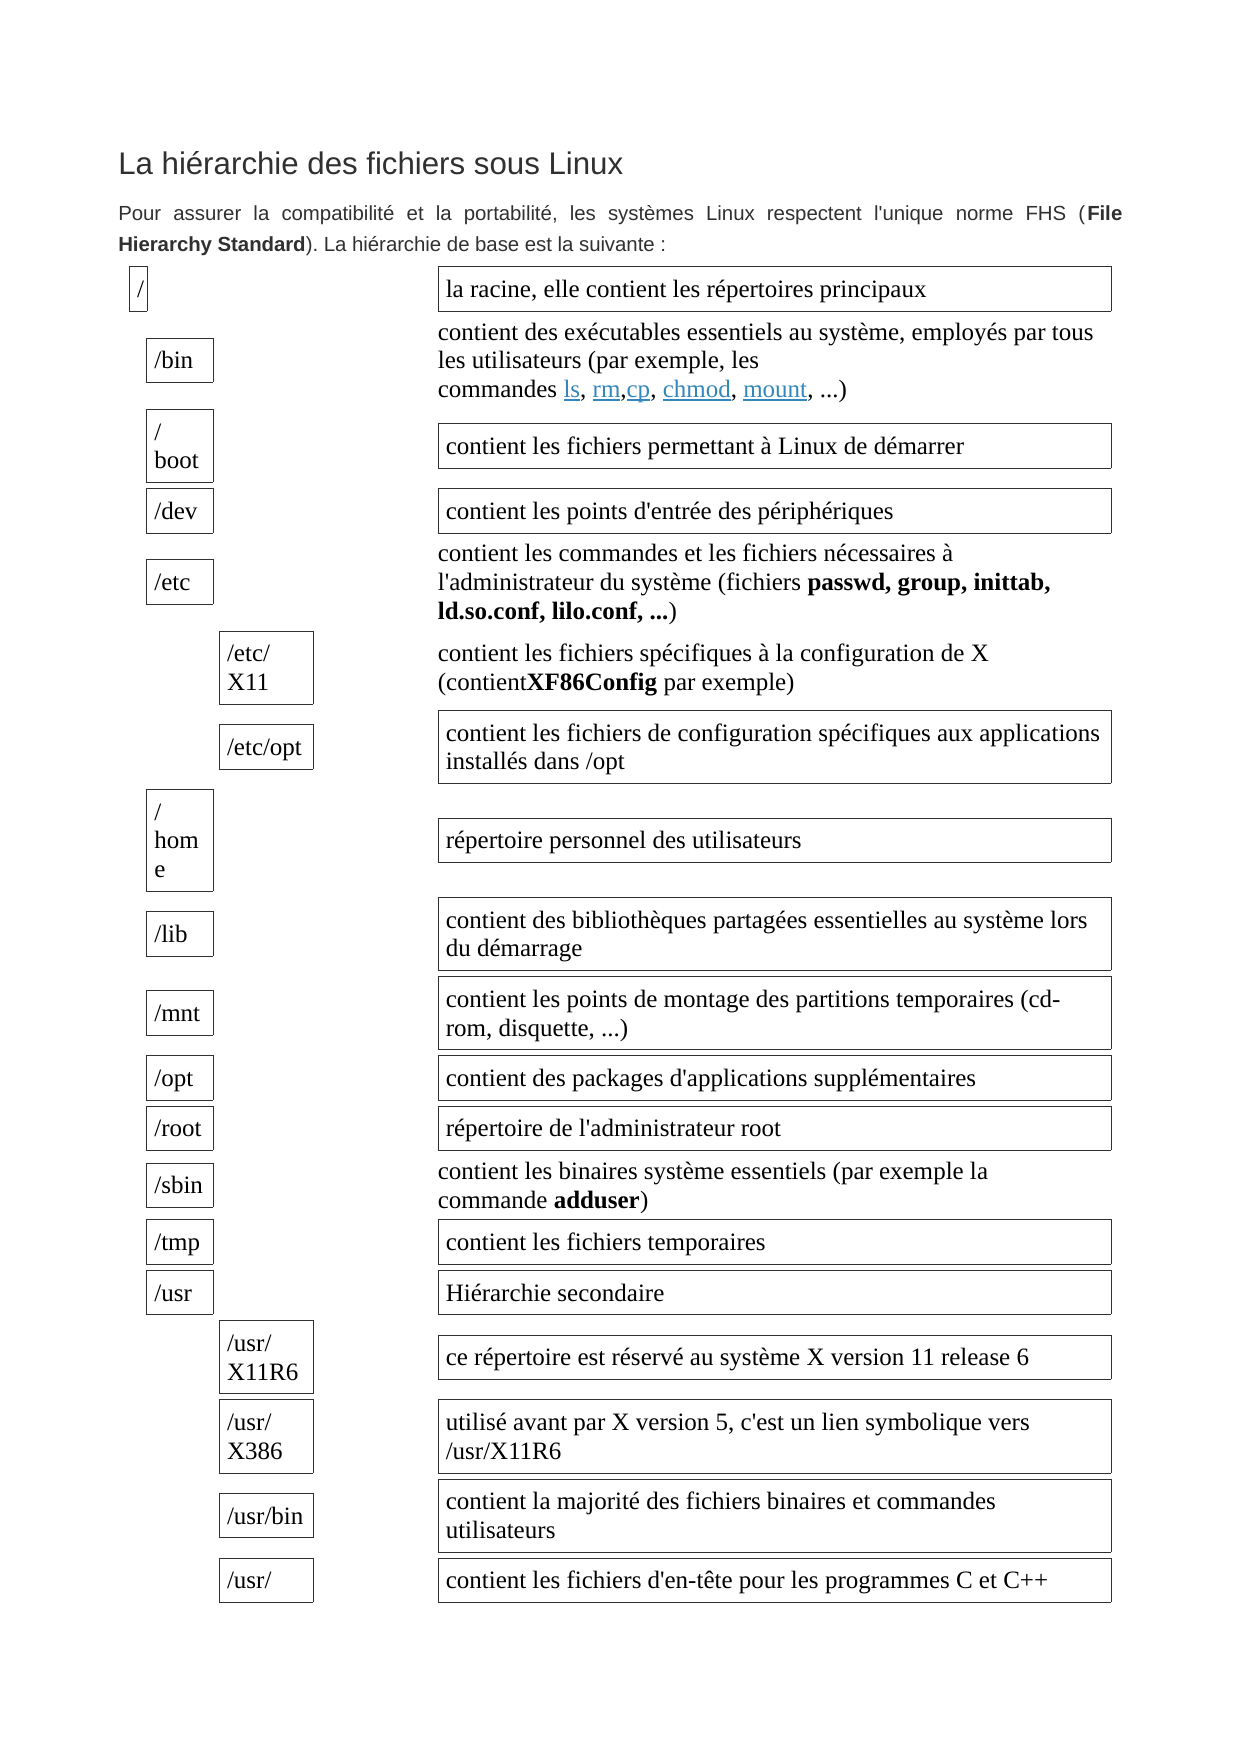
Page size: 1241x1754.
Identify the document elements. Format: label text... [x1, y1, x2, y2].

table_cell /root [143, 1103, 216, 1153]
table_cell [126, 1153, 143, 1216]
text Pour assurer la compatibilité et la portabilité, les systèmes Linux respectent l'unique norme FHS (File Hierarchy Standard). La hiérarchie de base est la suivante : [118, 193, 1122, 256]
table_cell [316, 628, 435, 707]
table_cell /etc/opt [216, 707, 316, 786]
table_cell contient la majorité des fichiers binaires et commandes utilisateurs [435, 1476, 1114, 1555]
table_cell [126, 1103, 143, 1153]
table_cell [126, 485, 143, 536]
table_cell contient les fichiers temporaires [435, 1216, 1114, 1267]
table_cell [126, 894, 143, 973]
table_cell /boot [143, 406, 216, 485]
subtitle La hiérarchie des fichiers sous Linux [118, 143, 1122, 181]
table_cell [216, 1267, 316, 1317]
table_cell contient les commandes et les fichiers nécessaires à l'administrateur du système (fichiers passwd, group, inittab, ld.so.conf, lilo.conf, ...) [435, 536, 1114, 628]
table_cell [216, 536, 316, 628]
table_cell [143, 628, 216, 707]
table_cell [216, 406, 316, 485]
table_cell Hiérarchie secondaire [435, 1267, 1114, 1317]
table_cell contient des exécutables essentiels au système, employés par tous les utilisateurs (par exemple, les commandes ls, rm,cp, chmod, mount, ...) [435, 314, 1114, 406]
table_cell [216, 1216, 316, 1267]
table_cell [126, 1317, 143, 1396]
table_cell [316, 786, 435, 894]
table_cell [316, 1103, 435, 1153]
table_cell contient les binaires système essentiels (par exemple la commande adduser) [435, 1153, 1114, 1216]
table_cell [316, 973, 435, 1052]
table_cell [316, 1216, 435, 1267]
table_cell /home [143, 786, 216, 894]
table_cell [316, 314, 435, 406]
table_cell [143, 707, 216, 786]
table_cell [126, 1476, 143, 1555]
table_header [143, 267, 147, 311]
table_cell [216, 314, 316, 406]
table_cell /bin [143, 314, 216, 406]
table_cell [216, 894, 316, 973]
table_cell contient des bibliothèques partagées essentielles au système lors du démarrage [435, 894, 1114, 973]
table_cell utilisé avant par X version 5, c'est un lien symbolique vers /usr/X11R6 [435, 1396, 1114, 1476]
table_cell contient les fichiers de configuration spécifiques aux applications installés dans /opt [435, 707, 1114, 786]
table_cell [316, 536, 435, 628]
table_cell [126, 973, 143, 1052]
table_cell contient les points de montage des partitions temporaires (cd-rom, disquette, ...) [435, 973, 1114, 1052]
table_cell [126, 1555, 143, 1605]
table_cell [216, 485, 316, 536]
table_cell [316, 1052, 435, 1103]
table_cell [126, 786, 143, 894]
table_cell contient les fichiers spécifiques à la configuration de X (contientXF86Config par exemple) [435, 628, 1114, 707]
table_cell /usr/X386 [216, 1396, 316, 1476]
table_cell /usr/X11R6 [216, 1317, 316, 1396]
table_cell contient les fichiers permettant à Linux de démarrer [435, 406, 1114, 485]
table_cell [216, 786, 316, 894]
table_cell ce répertoire est réservé au système X version 11 release 6 [435, 1317, 1114, 1396]
table_cell [126, 1267, 143, 1317]
table_cell [316, 1476, 435, 1555]
table_cell /dev [143, 485, 216, 536]
table_header [143, 264, 216, 314]
table_cell [143, 1317, 216, 1396]
table_cell [316, 485, 435, 536]
table_cell [216, 973, 316, 1052]
table_cell /usr/bin [216, 1476, 316, 1555]
table_cell [126, 1052, 143, 1103]
table_cell [216, 1052, 316, 1103]
table_cell [216, 1153, 316, 1216]
table_cell [143, 1476, 216, 1555]
table_cell /opt [143, 1052, 216, 1103]
table_cell [316, 894, 435, 973]
table_cell [316, 1267, 435, 1317]
table_cell contient les points d'entrée des périphériques [435, 485, 1114, 536]
table_cell [316, 1153, 435, 1216]
table_header [216, 264, 316, 314]
table_cell [216, 1103, 316, 1153]
table_header / [126, 264, 143, 314]
table_cell [316, 406, 435, 485]
table_cell [126, 628, 143, 707]
table_header la racine, elle contient les répertoires principaux [435, 264, 1114, 314]
table_cell /tmp [143, 1216, 216, 1267]
table_cell /usr/ [216, 1555, 316, 1605]
table_cell [126, 314, 143, 406]
table_cell /sbin [143, 1153, 216, 1216]
table_cell contient des packages d'applications supplémentaires [435, 1052, 1114, 1103]
table_cell [126, 1216, 143, 1267]
table_cell /etc [143, 536, 216, 628]
table_cell contient les fichiers d'en-tête pour les programmes C et C++ [435, 1555, 1114, 1605]
table_cell /etc/X11 [216, 628, 316, 707]
table_cell répertoire de l'administrateur root [435, 1103, 1114, 1153]
table_header [118, 256, 1122, 1613]
table_cell [143, 1396, 216, 1476]
table_cell [126, 1396, 143, 1476]
table_cell [126, 536, 143, 628]
table_cell [126, 406, 143, 485]
table_cell [316, 1555, 435, 1605]
table_cell [143, 1555, 216, 1605]
table_header [316, 264, 435, 314]
table_cell /mnt [143, 973, 216, 1052]
table_cell [316, 707, 435, 786]
table_cell /lib [143, 894, 216, 973]
table_cell répertoire personnel des utilisateurs [435, 786, 1114, 894]
table_cell /usr [143, 1267, 216, 1317]
table_cell [316, 1396, 435, 1476]
table_cell [316, 1317, 435, 1396]
table_cell [126, 707, 143, 786]
